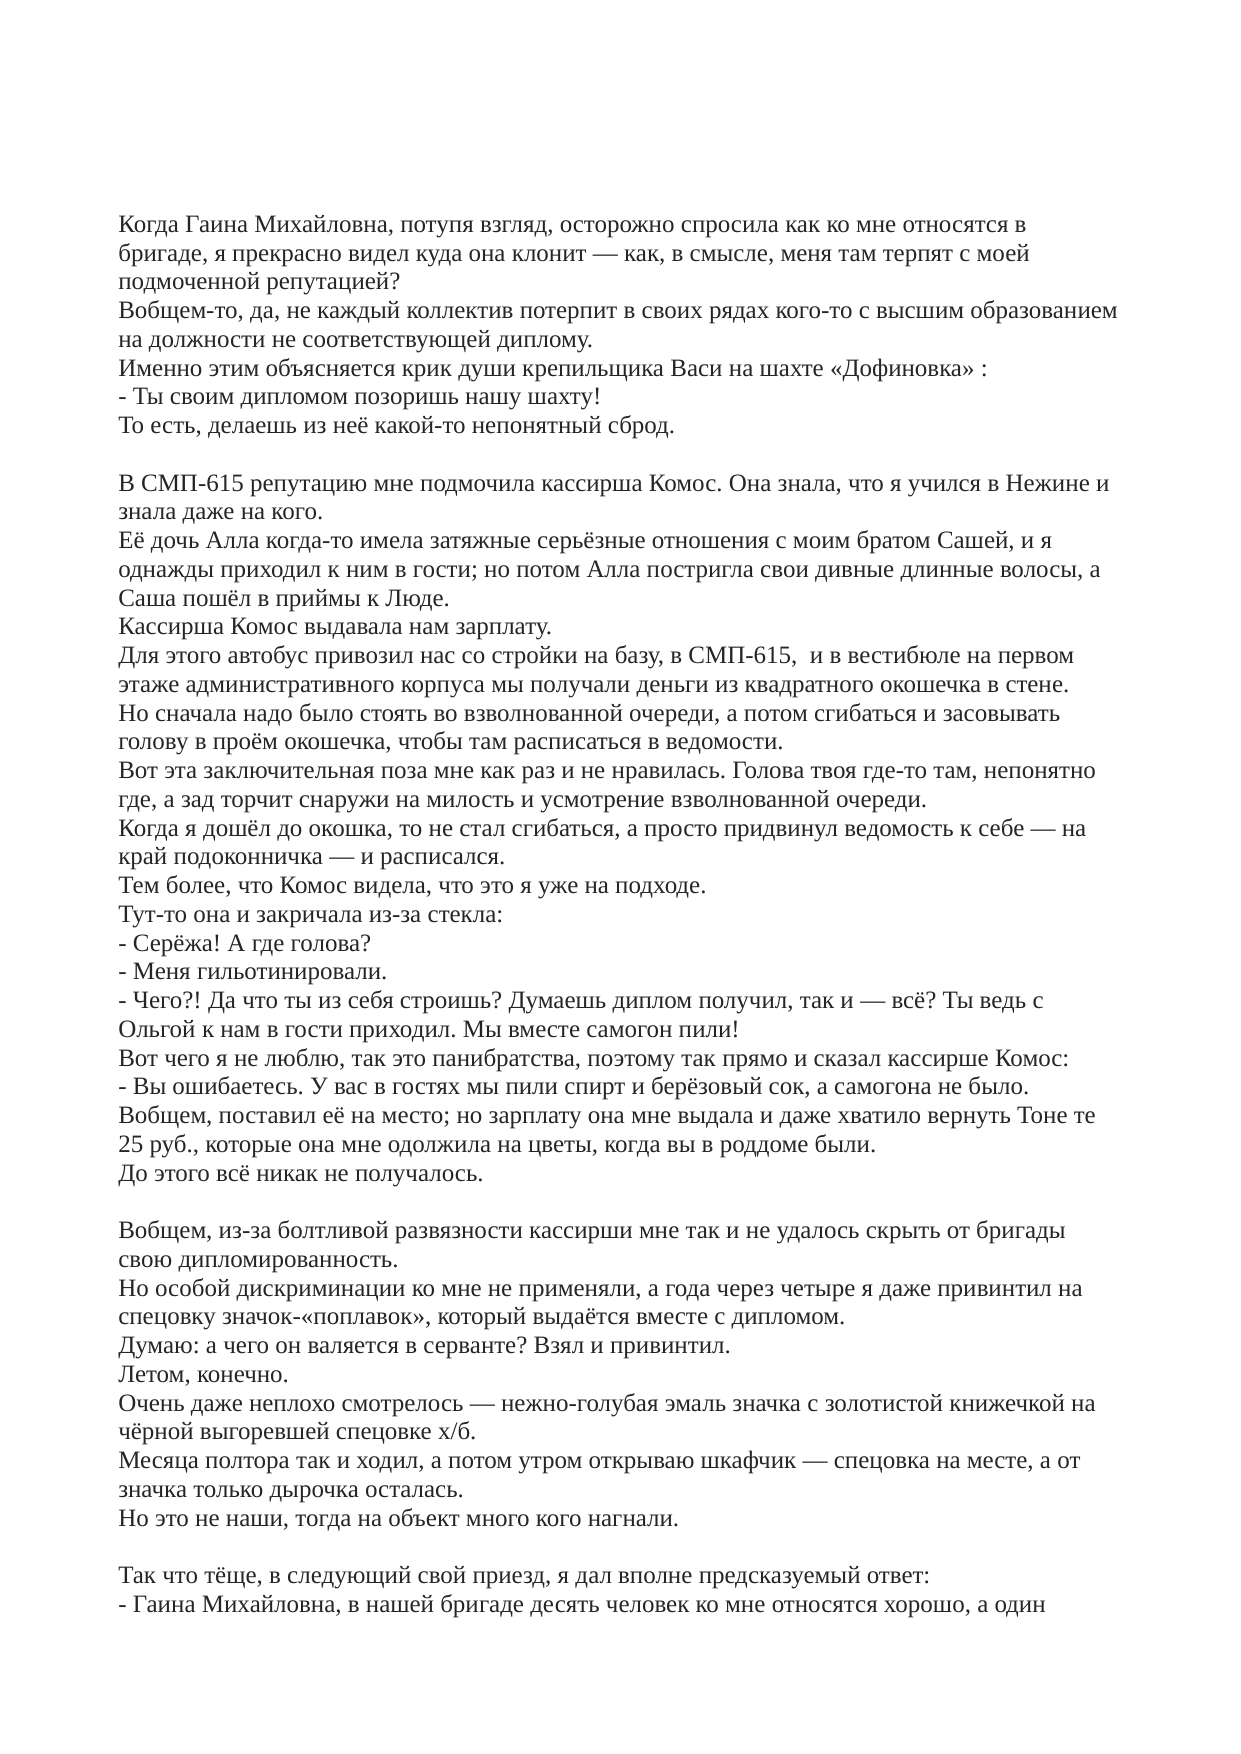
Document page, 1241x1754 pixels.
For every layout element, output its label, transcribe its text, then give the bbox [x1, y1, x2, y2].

text Очень даже неплохо смотрелось — нежно-голубая эмаль значка с золотистой книжечкой на чёрной выгоревшей спецовке х/б. [118, 1388, 1122, 1445]
text Вот чего я не люблю, так это панибратства, поэтому так прямо и сказал кассирше Комос: [118, 1043, 1122, 1071]
text Но особой дискриминации ко мне не применяли, а года через четыре я даже привинтил на спецовку значок-«поплавок», который выдаётся вместе с дипломом. [118, 1273, 1122, 1330]
text Месяца полтора так и ходил, а потом утром открываю шкафчик — спецовка на месте, а от значка только дырочка осталась. [118, 1445, 1122, 1503]
text То есть, делаешь из неё какой-то непонятный сброд. [118, 410, 1122, 439]
text Её дочь Алла когда-то имела затяжные серьёзные отношения с моим братом Сашей, и я однажды приходил к ним в гости; но потом Алла постригла свои дивные длинные волосы, а Саша пошёл в приймы к Люде. [118, 525, 1122, 611]
text Летом, конечно. [118, 1359, 1122, 1388]
text Когда Гаина Михайловна, потупя взгляд, осторожно спросила как ко мне относятся в бригаде, я прекрасно видел куда она клонит — как, в смысле, меня там терпят с моей подмоченной репутацией? [118, 209, 1122, 295]
text Вобщем-то, да, не каждый коллектив потерпит в своих рядах кого-то с высшим образованием на должности не соответствующей диплому. [118, 295, 1122, 353]
text Думаю: а чего он валяется в серванте? Взял и привинтил. [118, 1330, 1122, 1359]
text - Серёжа! А где голова? [118, 928, 1122, 956]
text Тем более, что Комос видела, что это я уже на подходе. [118, 870, 1122, 899]
text - Чего?! Да что ты из себя строишь? Думаешь диплом получил, так и — всё? Ты ведь с Ольгой к нам в гости приходил. Мы вместе самогон пили! [118, 985, 1122, 1043]
text До этого всё никак не получалось. [118, 1158, 1122, 1186]
text Именно этим объясняется крик души крепильщика Васи на шахте «Дофиновка» : [118, 353, 1122, 381]
text Для этого автобус привозил нас со стройки на базу, в СМП-615, и в вестибюле на первом этаже административного корпуса мы получали деньги из квадратного окошечка в стене. [118, 640, 1122, 698]
text Вобщем, из-за болтливой развязности кассирши мне так и не удалось скрыть от бригады свою дипломированность. [118, 1215, 1122, 1273]
text В СМП-615 репутацию мне подмочила кассирша Комос. Она знала, что я учился в Нежине и знала даже на кого. [118, 468, 1122, 525]
text Но это не наши, тогда на объект много кого нагнали. [118, 1503, 1122, 1531]
text Вот эта заключительная поза мне как раз и не нравилась. Голова твоя где-то там, непонятно где, а зад торчит снаружи на милость и усмотрение взволнованной очереди. [118, 755, 1122, 813]
text - Меня гильотинировали. [118, 956, 1122, 985]
text - Вы ошибаетесь. У вас в гостях мы пили спирт и берёзовый сок, а самогона не было. [118, 1071, 1122, 1100]
text Вобщем, поставил её на место; но зарплату она мне выдала и даже хватило вернуть Тоне те 25 руб., которые она мне одолжила на цветы, когда вы в роддоме были. [118, 1100, 1122, 1158]
text - Гаина Михайловна, в нашей бригаде десять человек ко мне относятся хорошо, а один [118, 1589, 1122, 1618]
text - Ты своим дипломом позоришь нашу шахту! [118, 381, 1122, 410]
text Так что тёще, в следующий свой приезд, я дал вполне предсказуемый ответ: [118, 1560, 1122, 1589]
text Тут-то она и закричала из-за стекла: [118, 899, 1122, 928]
text Когда я дошёл до окошка, то не стал сгибаться, а просто придвинул ведомость к себе — на край подоконничка — и расписался. [118, 813, 1122, 870]
text Но сначала надо было стоять во взволнованной очереди, а потом сгибаться и засовывать голову в проём окошечка, чтобы там расписаться в ведомости. [118, 698, 1122, 755]
text Кассирша Комос выдавала нам зарплату. [118, 611, 1122, 640]
